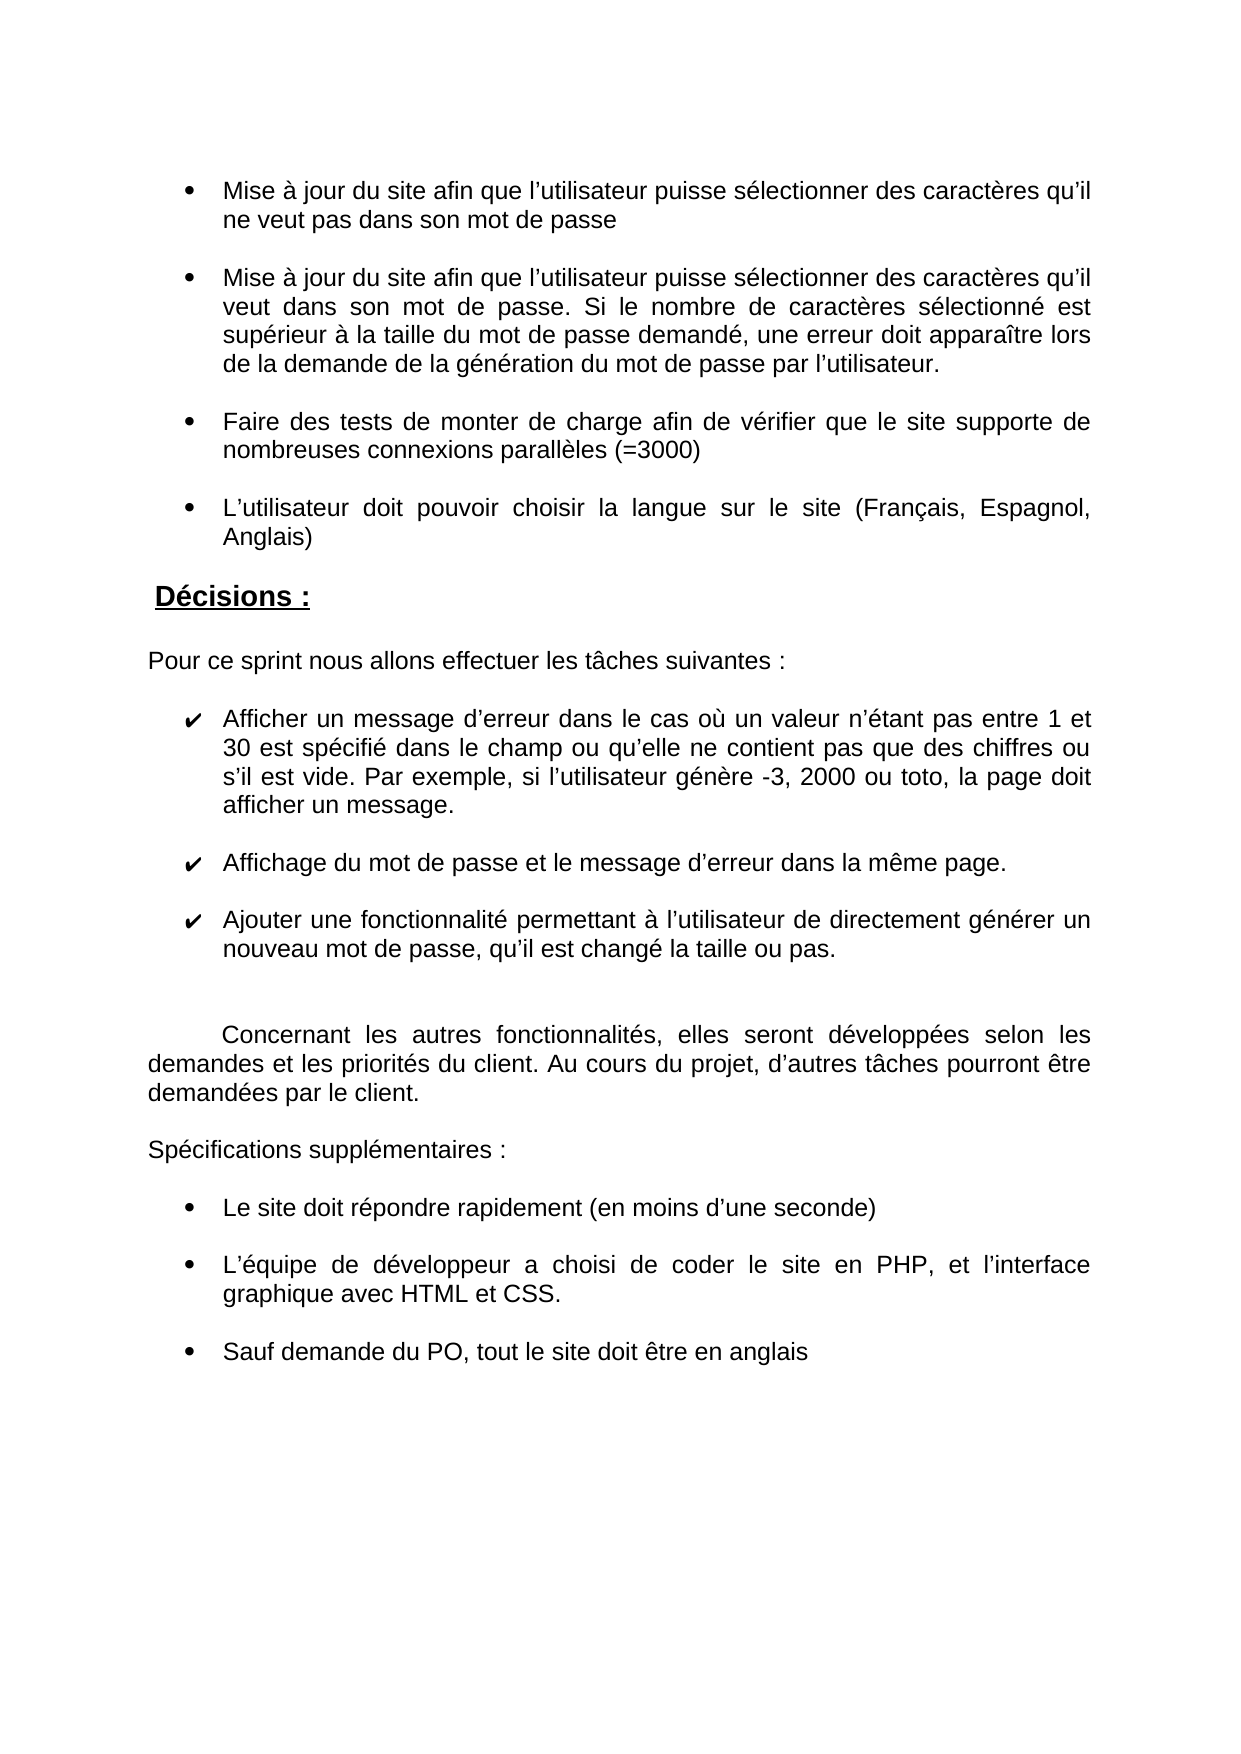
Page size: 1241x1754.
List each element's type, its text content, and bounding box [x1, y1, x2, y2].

list Le site doit répondre rapidement (en moins d’une seconde) [185, 1193, 1093, 1221]
list Concernant les autres fonctionnalités, elles seront développées selon les demandes et les priorités du client. Au cours du projet, d’autres tâches pourront être demandées par le client. [148, 1020, 1093, 1107]
list Ajouter une fonctionnalité permettant à l’utilisateur de directement générer un nouveau mot de passe, qu’il est changé la taille ou pas. [185, 905, 1093, 963]
list Mise à jour du site afin que l’utilisateur puisse sélectionner des caractères qu’il ne veut pas dans son mot de passe [185, 176, 1093, 234]
list Affichage du mot de passe et le message d’erreur dans la même page. [185, 848, 1093, 877]
list Sauf demande du PO, tout le site doit être en anglais [185, 1337, 1093, 1365]
list Mise à jour du site afin que l’utilisateur puisse sélectionner des caractères qu’il veut dans son mot de passe. Si le nombre de caractères sélectionné est supérieur à la taille du mot de passe demandé, une erreur doit apparaître lors de la demande de la génération du mot de passe par l’utilisateur. [185, 263, 1093, 378]
list L’équipe de développeur a choisi de coder le site en PHP, et l’interface graphique avec HTML et CSS. [185, 1250, 1093, 1308]
text Décisions : [148, 579, 1093, 613]
list Spécifications supplémentaires : [148, 1135, 1093, 1164]
list Pour ce sprint nous allons effectuer les tâches suivantes : [148, 646, 1093, 675]
list L’utilisateur doit pouvoir choisir la langue sur le site (Français, Espagnol, Anglais) [185, 493, 1093, 551]
list Afficher un message d’erreur dans le cas où un valeur n’étant pas entre 1 et 30 est spécifié dans le champ ou qu’elle ne contient pas que des chiffres ou s’il est vide. Par exemple, si l’utilisateur génère -3, 2000 ou toto, la page doit afficher un message. [185, 704, 1093, 819]
list Faire des tests de monter de charge afin de vérifier que le site supporte de nombreuses connexions parallèles (=3000) [185, 407, 1093, 464]
